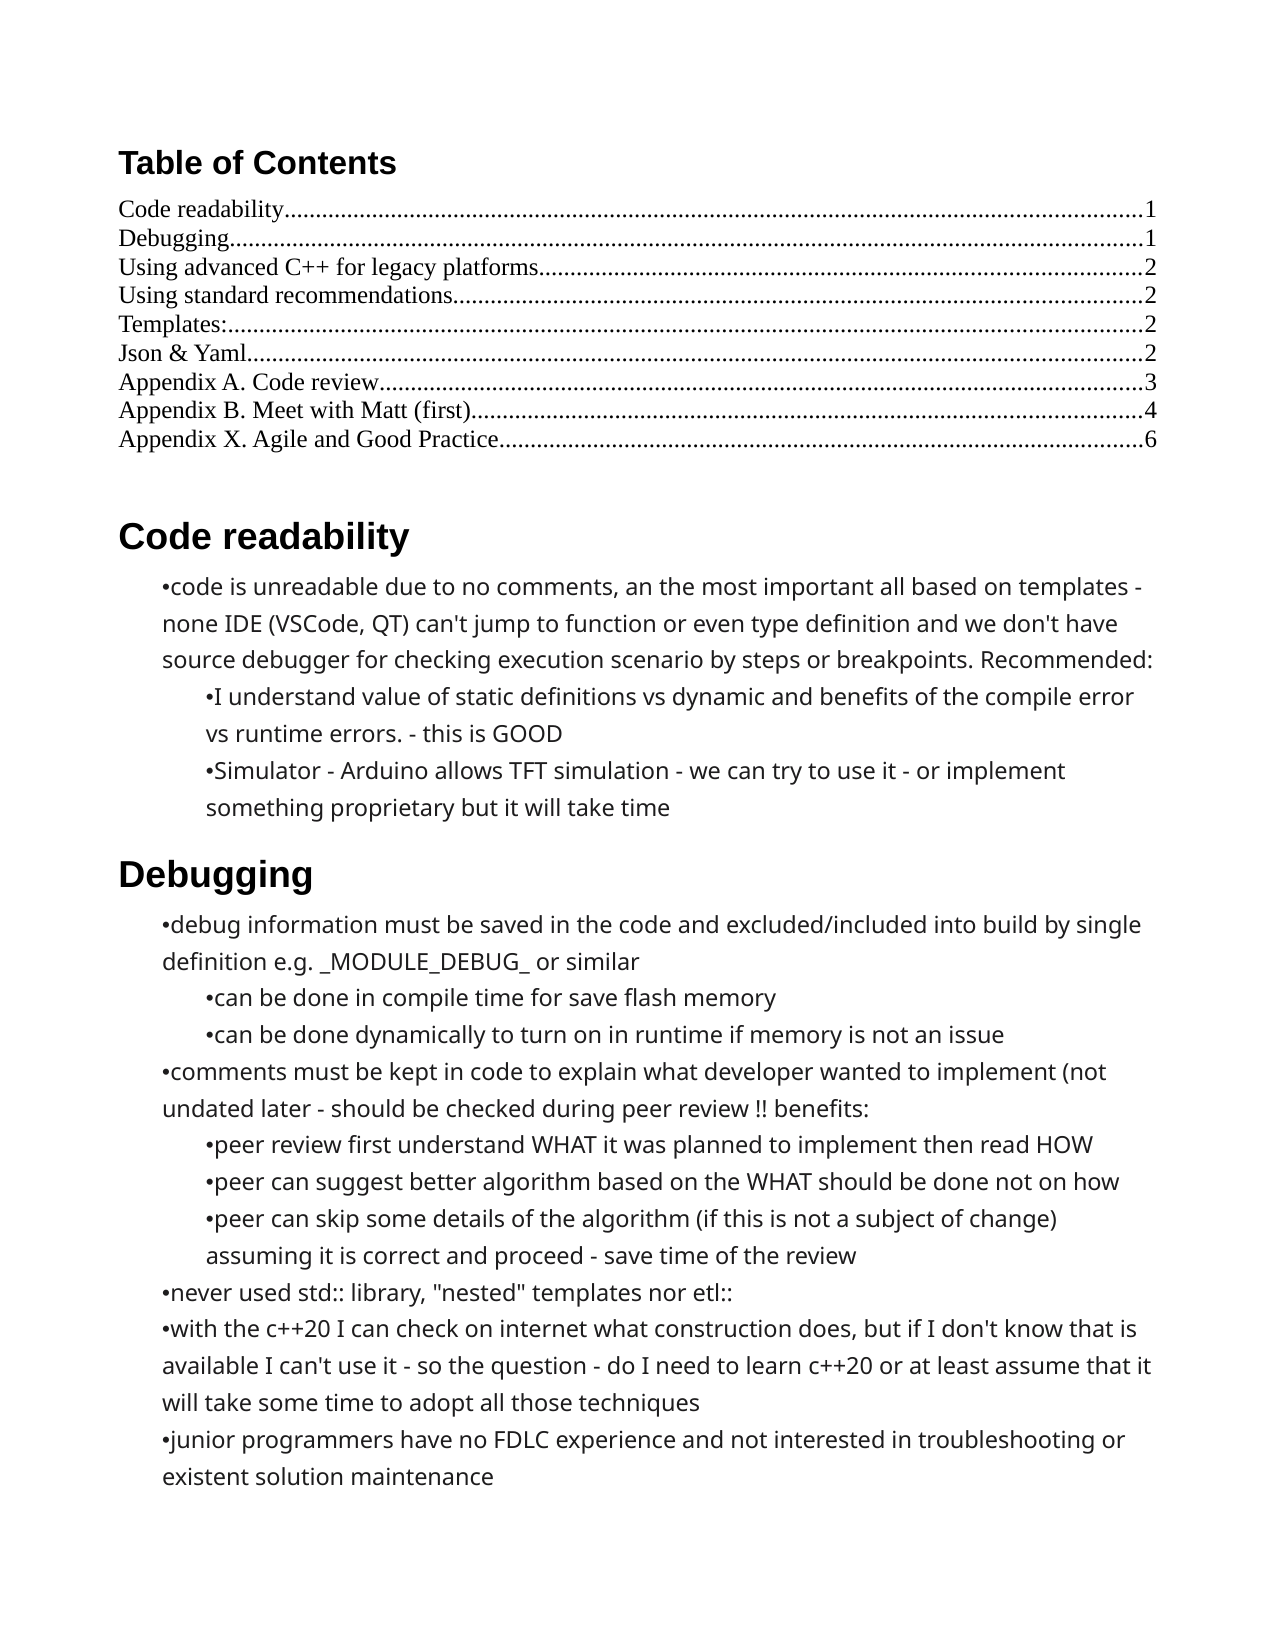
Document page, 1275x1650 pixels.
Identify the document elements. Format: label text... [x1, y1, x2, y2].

list with the c++20 I can check on internet what construction does, but if I don't know that is available I can't use it - so the question - do I need to learn c++20 or at least assume that it will take some time to adopt all those techniques [162, 1313, 1157, 1418]
text Code readability 1 [118, 194, 1157, 223]
list code is unreadable due to no comments, an the most important all based on templates - none IDE (VSCode, QT) can't jump to function or even type definition and we don't have source debugger for checking execution scenario by steps or breakpoints. Recommended: [162, 570, 1157, 676]
list never used std:: library, "nested" templates nor etl:: [162, 1276, 1157, 1308]
list comments must be kept in code to explain what developer wanted to implement (not undated later - should be checked during peer review !! benefits: [162, 1055, 1157, 1124]
text Templates: 2 [118, 309, 1157, 338]
subtitle Code readability [118, 514, 1157, 558]
list can be done dynamically to turn on in runtime if memory is not an issue [206, 1018, 1157, 1051]
list junior programmers have no FDLC experience and not interested in troubleshooting or existent solution maintenance [162, 1423, 1157, 1492]
list peer review first understand WHAT it was planned to implement then read HOW [206, 1129, 1157, 1161]
list Simulator - Arduino allows TFT simulation - we can try to use it - or implement something proprietary but it will take time [206, 754, 1157, 823]
list peer can suggest better algorithm based on the WHAT should be done not on how [206, 1166, 1157, 1198]
text Json & Yaml 2 [118, 338, 1157, 367]
subtitle Debugging [118, 853, 1157, 896]
list peer can skip some details of the algorithm (if this is not a subject of change) assuming it is correct and proceed - save time of the review [206, 1202, 1157, 1271]
text Debugging 1 [118, 223, 1157, 252]
subtitle Table of Contents [118, 143, 1157, 182]
text Appendix B. Meet with Matt (first) 4 [118, 395, 1157, 424]
list can be done in compile time for save flash memory [206, 982, 1157, 1014]
text Appendix A. Code review 3 [118, 367, 1157, 395]
text Appendix X. Agile and Good Practice 6 [118, 424, 1157, 453]
list I understand value of static definitions vs dynamic and benefits of the compile error vs runtime errors. - this is GOOD [206, 681, 1157, 749]
list debug information must be saved in the code and excluded/included into build by single definition e.g. _MODULE_DEBUG_ or similar [162, 908, 1157, 977]
text Using advanced C++ for legacy platforms 2 [118, 252, 1157, 280]
text Using standard recommendations 2 [118, 280, 1157, 309]
